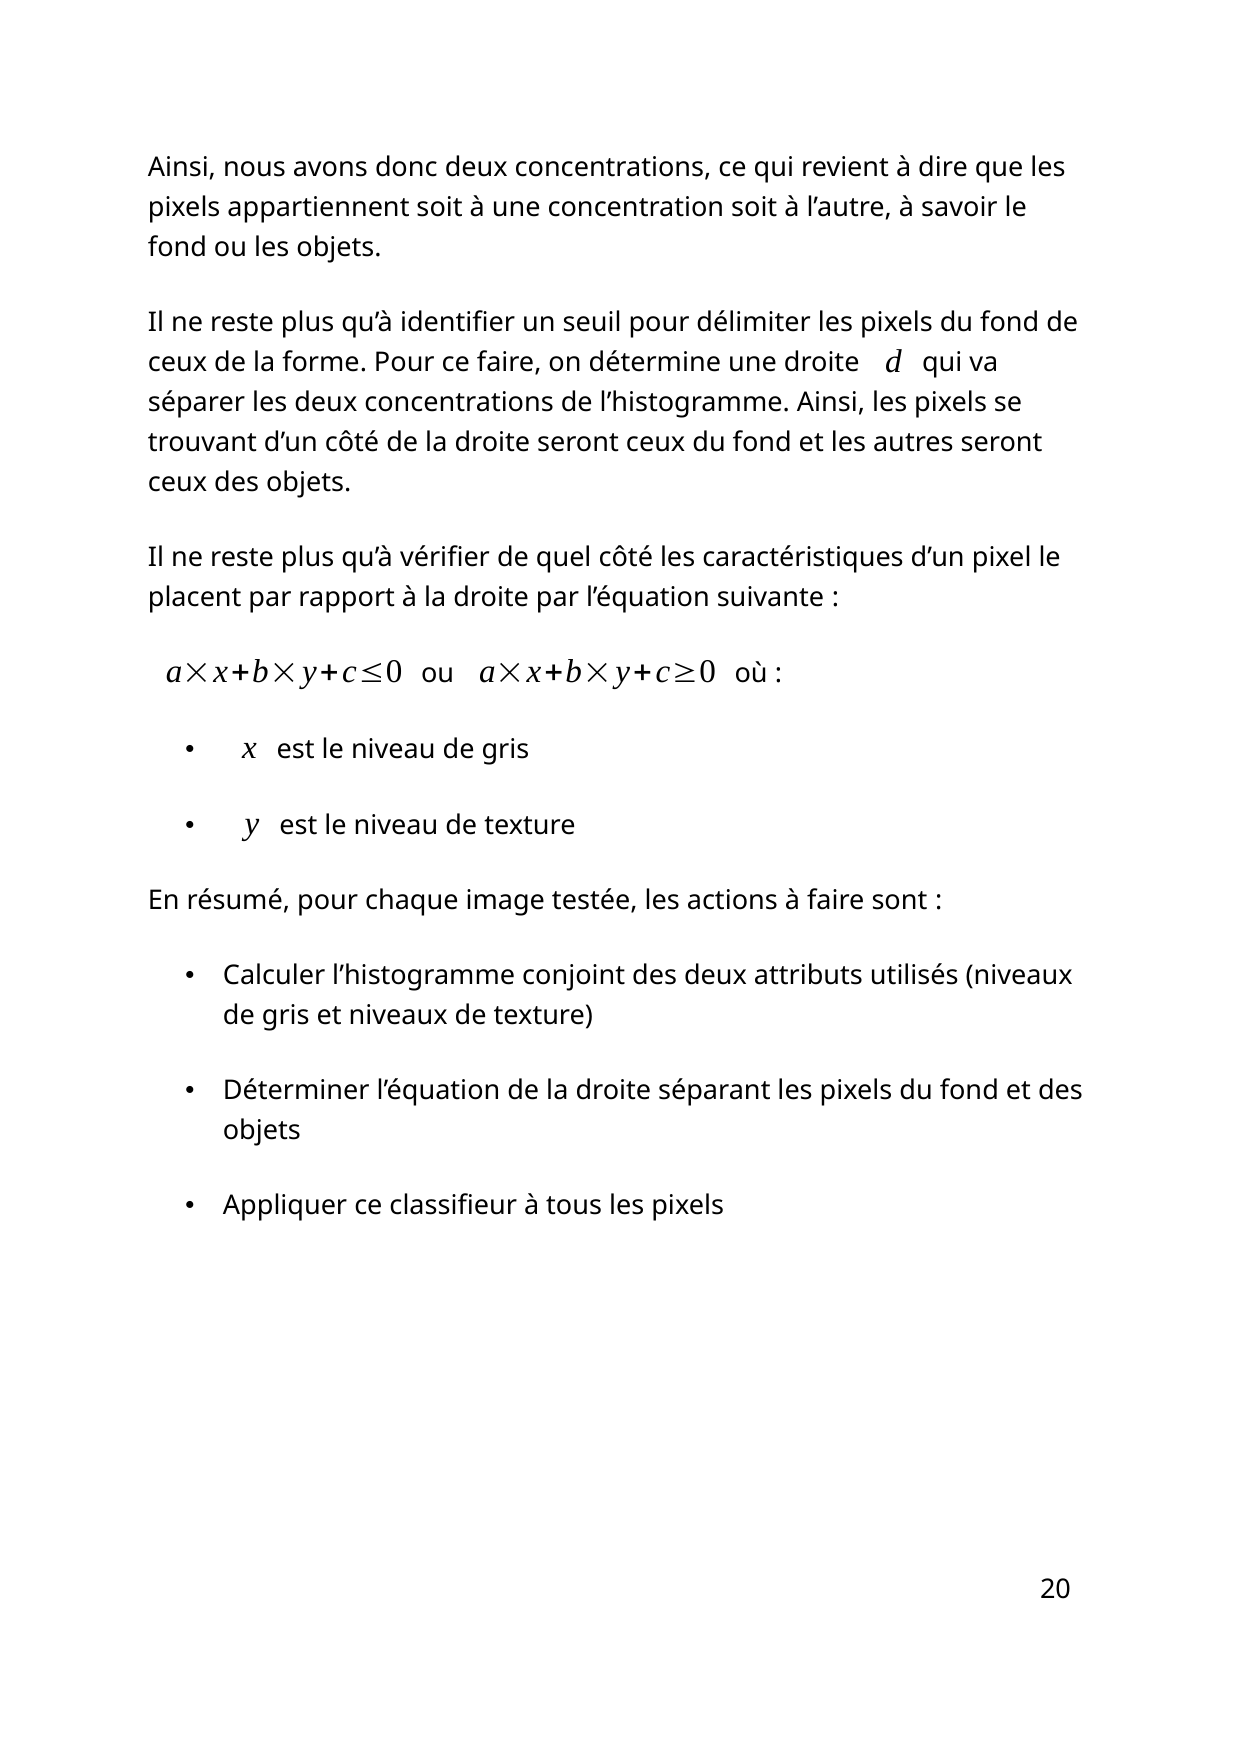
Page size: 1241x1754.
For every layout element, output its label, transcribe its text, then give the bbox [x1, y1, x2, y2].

list Déterminer l’équation de la droite séparant les pixels du fond et des objets [185, 1071, 1093, 1147]
list Appliquer ce classifieur à tous les pixels [185, 1186, 1093, 1222]
list Calculer l’histogramme conjoint des deux attributs utilisés (niveaux de gris et niveaux de texture) [185, 956, 1093, 1032]
text Il ne reste plus qu’à vérifier de quel côté les caractéristiques d’un pixel le placent par rapport à la droite par l’équation suivante : [148, 537, 1093, 614]
text En résumé, pour chaque image testée, les actions à faire sont : [148, 880, 1093, 917]
list est le niveau de texture [185, 804, 1093, 842]
text Ainsi, nous avons donc deux concentrations, ce qui revient à dire que les pixels appartiennent soit à une concentration soit à l’autre, à savoir le fond ou les objets. [148, 148, 1093, 264]
text ou où : [148, 652, 1093, 690]
text Il ne reste plus qu’à identifier un seuil pour délimiter les pixels du fond de ceux de la forme. Pour ce faire, on détermine une droite qui va séparer les deux concentrations de l’histogramme. Ainsi, les pixels se trouvant d’un côté de la droite seront ceux du fond et les autres seront ceux des objets. [148, 302, 1093, 499]
list est le niveau de gris [185, 728, 1093, 766]
